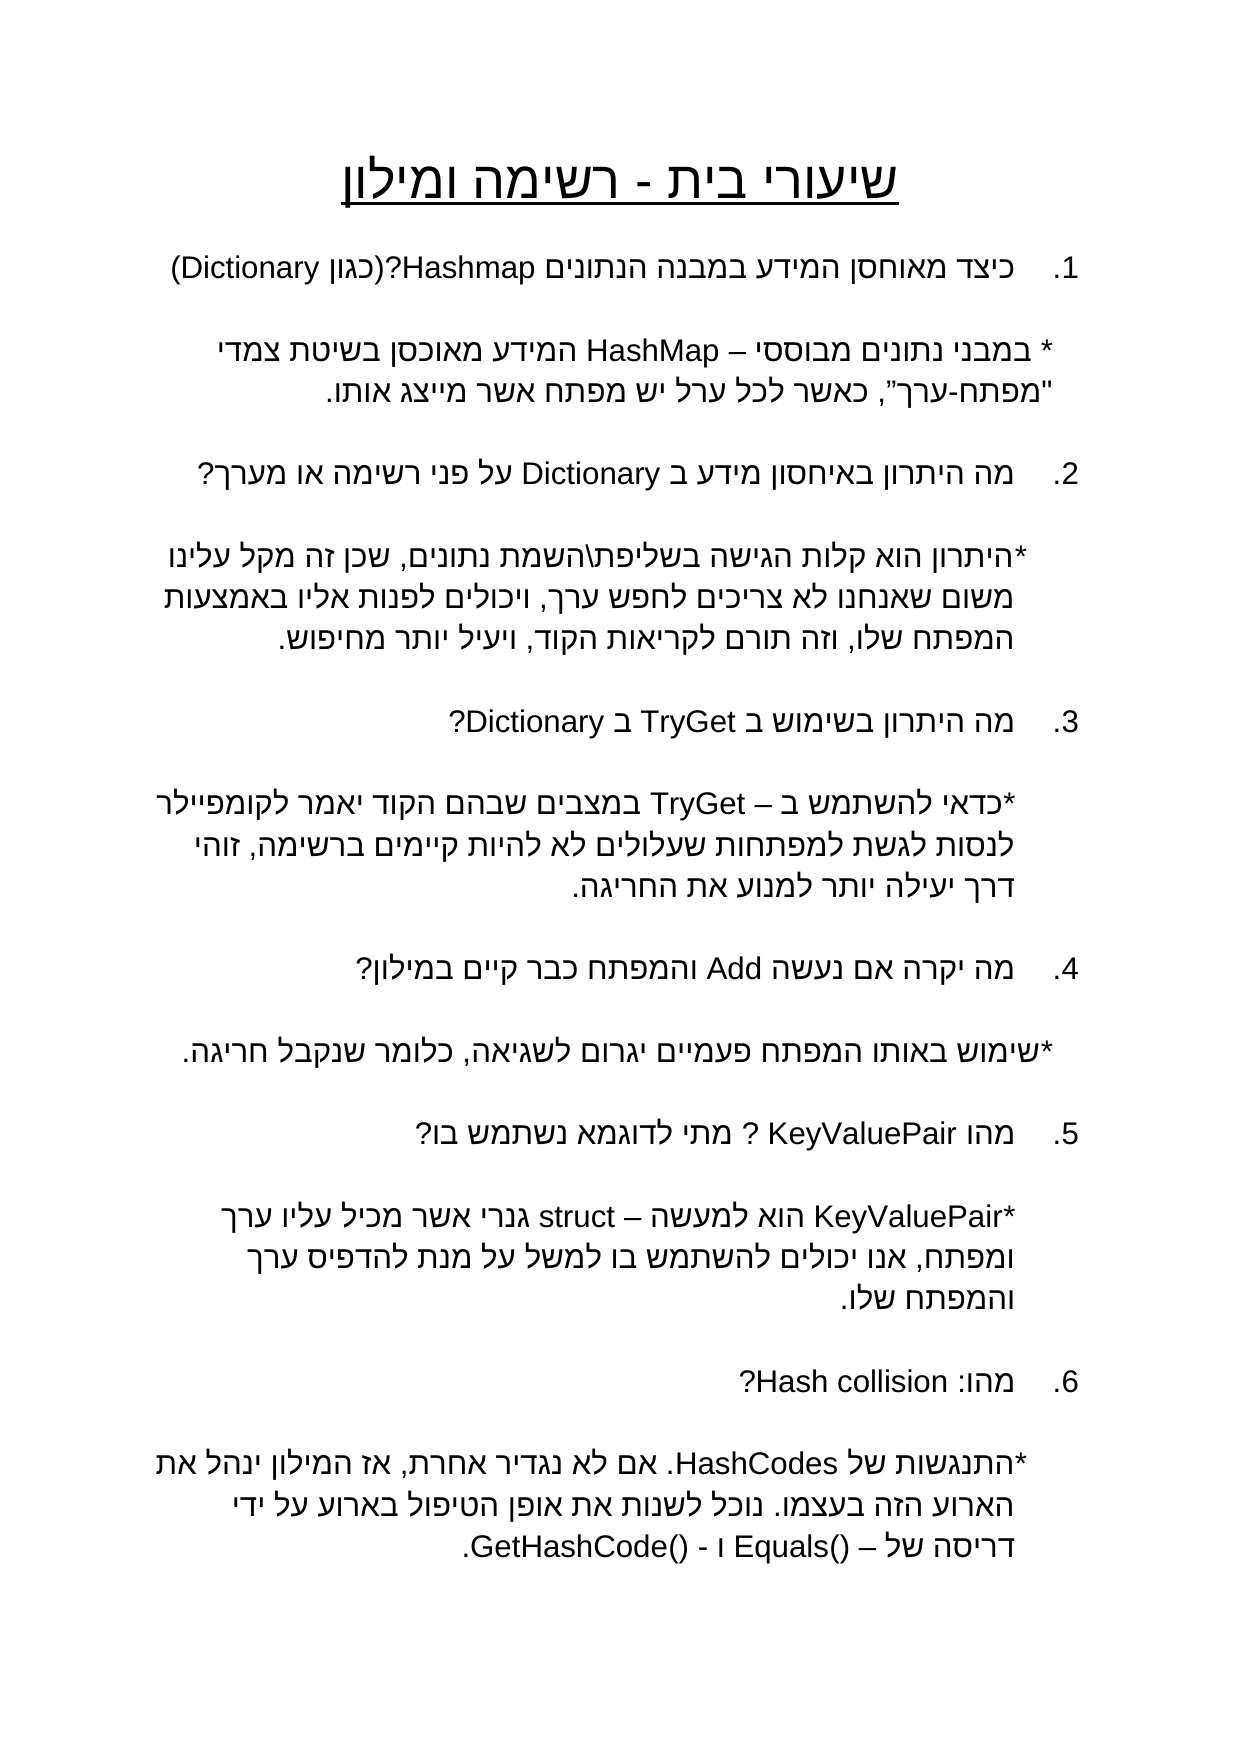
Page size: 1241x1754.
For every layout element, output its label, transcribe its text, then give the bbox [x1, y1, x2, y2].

list כיצד מאוחסן המידע במבנה הנתונים Hashmap?(כגון Dictionary) [150, 249, 1053, 326]
text שיעורי בית - רשימה ומילון [150, 150, 1090, 210]
list מה היתרון בשימוש ב TryGet ב Dictionary? [150, 703, 1053, 739]
text *היתרון הוא קלות הגישה בשליפת\השמת נתונים, שכן זה מקל עלינו משום שאנחנו לא צריכים לחפש ערך, ויכולים לפנות אליו באמצעות המפתח שלו, וזה תורם לקריאות הקוד, ויעיל יותר מחיפוש. [150, 538, 1053, 656]
list מה היתרון באיחסון מידע ב Dictionary על פני רשימה או מערך? [150, 455, 1053, 532]
text *התנגשות של HashCodes. אם לא נגדיר אחרת, אז המילון ינהל את הארוע הזה בעצמו. נוכל לשנות את אופן הטיפול בארוע על ידי דריסה של – ()Equals ו - ()GetHashCode. [150, 1445, 1053, 1564]
list מהו: Hash collision? [150, 1363, 1053, 1440]
list מהו KeyValuePair ? מתי לדוגמא נשתמש בו? [150, 1115, 1053, 1192]
list *כדאי להשתמש ב – TryGet במצבים שבהם הקוד יאמר לקומפיילר לנסות לגשת למפתחות שעלולים לא להיות קיימים ברשימה, זוהי דרך יעילה יותר למנוע את החריגה. [150, 785, 1053, 945]
text *שימוש באותו המפתח פעמיים יגרום לשגיאה, כלומר שנקבל חריגה. [150, 1033, 1053, 1069]
text * במבני נתונים מבוססי – HashMap המידע מאוכסן בשיטת צמדי "מפתח-ערך”, כאשר לכל ערל יש מפתח אשר מייצג אותו. [150, 332, 1053, 409]
list *KeyValuePair הוא למעשה – struct גנרי אשר מכיל עליו ערך ומפתח, אנו יכולים להשתמש בו למשל על מנת להדפיס ערך והמפתח שלו. [150, 1198, 1053, 1316]
list מה יקרה אם נעשה Add והמפתח כבר קיים במילון? [150, 950, 1053, 1027]
